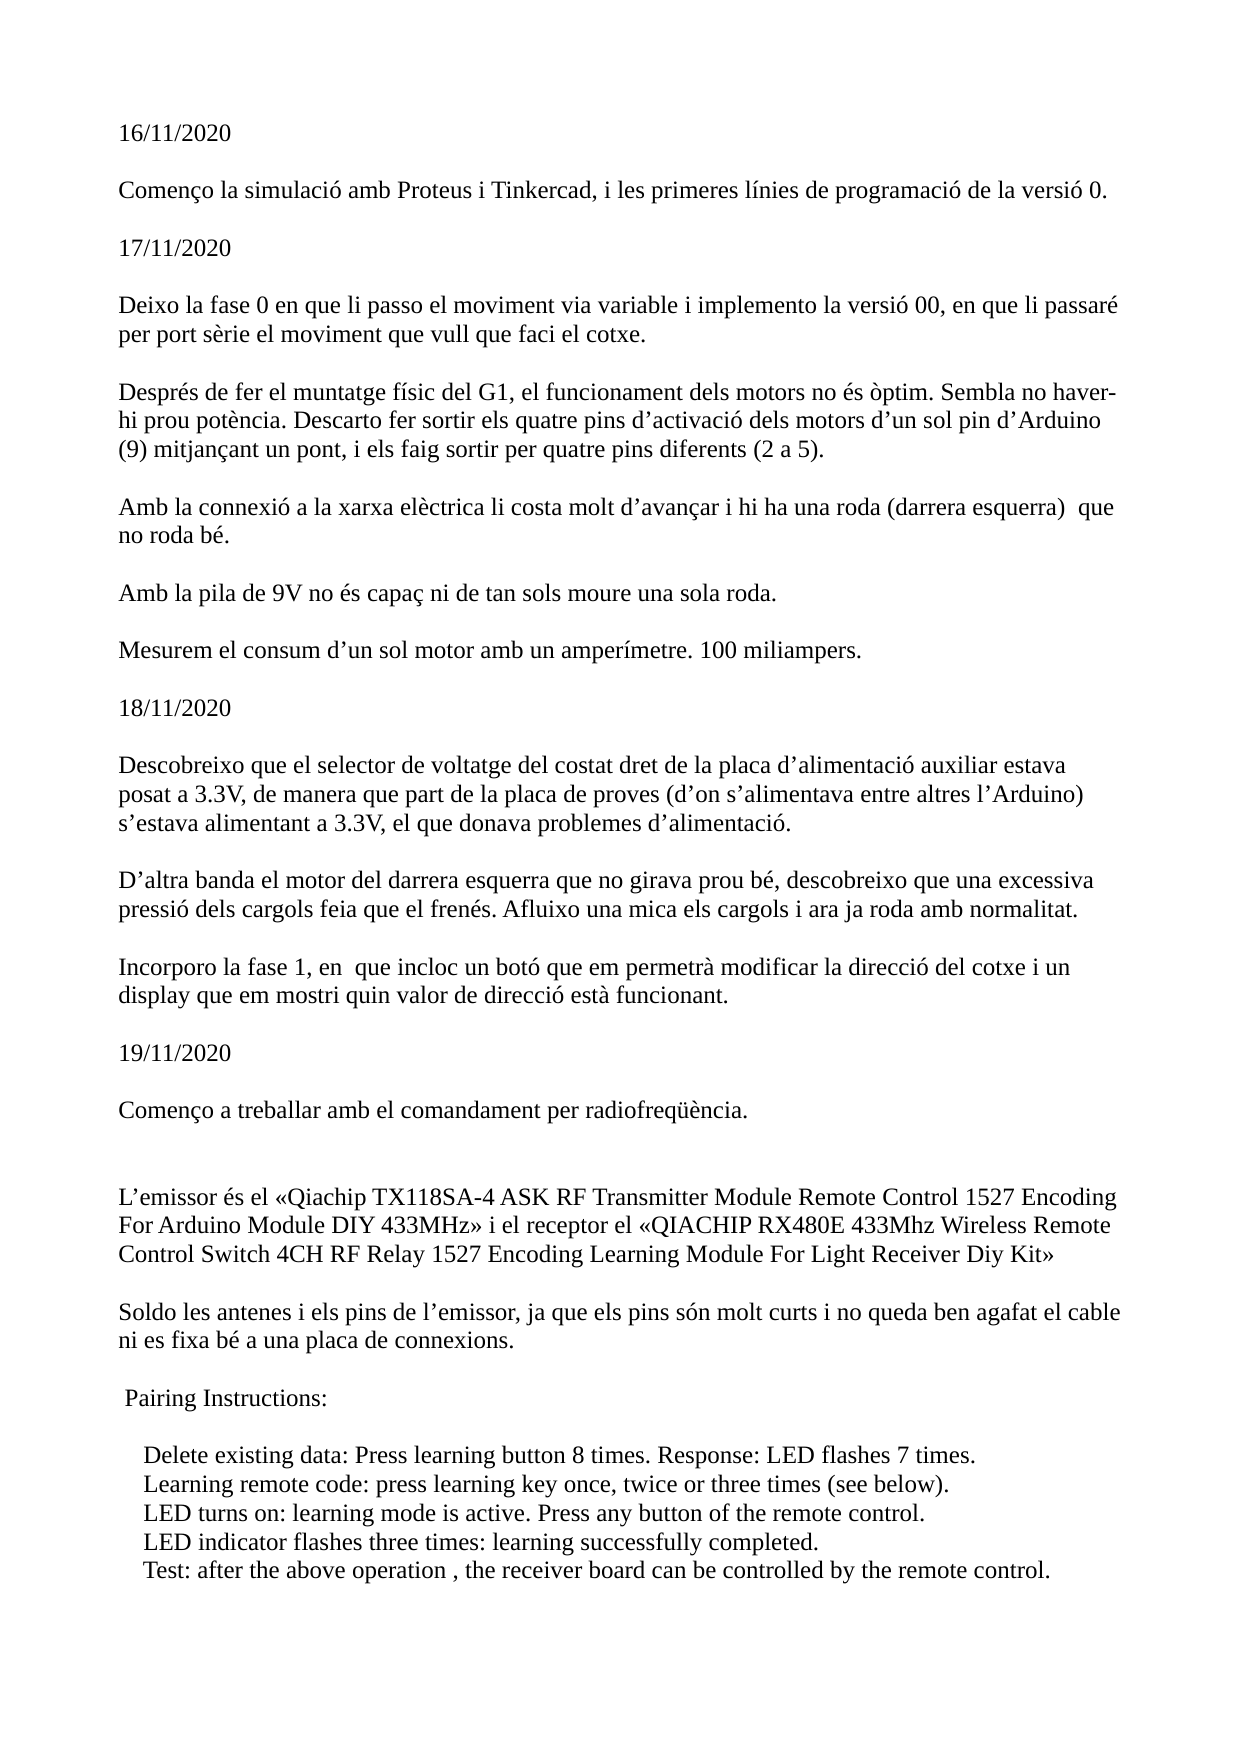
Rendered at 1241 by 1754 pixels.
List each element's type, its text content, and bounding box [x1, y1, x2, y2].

text Amb la connexió a la xarxa elèctrica li costa molt d’avançar i hi ha una roda (darrera esquerra) que no roda bé. [118, 492, 1122, 549]
text Deixo la fase 0 en que li passo el moviment via variable i implemento la versió 00, en que li passaré per port sèrie el moviment que vull que faci el cotxe. [118, 291, 1122, 348]
text 18/11/2020 [118, 693, 1122, 722]
text 16/11/2020 [118, 118, 1122, 147]
text 19/11/2020 [118, 1038, 1122, 1067]
text Incorporo la fase 1, en que incloc un botó que em permetrà modificar la direcció del cotxe i un display que em mostri quin valor de direcció està funcionant. [118, 952, 1122, 1009]
text LED indicator flashes three times: learning successfully completed. [118, 1527, 1122, 1556]
text Delete existing data: Press learning button 8 times. Response: LED flashes 7 times. [118, 1441, 1122, 1469]
text Començo a treballar amb el comandament per radiofreqüència. [118, 1096, 1122, 1124]
text Test: after the above operation , the receiver board can be controlled by the remote control. [118, 1556, 1122, 1584]
text Amb la pila de 9V no és capaç ni de tan sols moure una sola roda. [118, 578, 1122, 607]
text Començo la simulació amb Proteus i Tinkercad, i les primeres línies de programació de la versió 0. [118, 176, 1122, 204]
text Mesurem el consum d’un sol motor amb un amperímetre. 100 miliampers. [118, 636, 1122, 664]
text D’altra banda el motor del darrera esquerra que no girava prou bé, descobreixo que una excessiva pressió dels cargols feia que el frenés. Afluixo una mica els cargols i ara ja roda amb normalitat. [118, 866, 1122, 923]
text Soldo les antenes i els pins de l’emissor, ja que els pins són molt curts i no queda ben agafat el cable ni es fixa bé a una placa de connexions. [118, 1297, 1122, 1354]
text LED turns on: learning mode is active. Press any button of the remote control. [118, 1498, 1122, 1527]
text Pairing Instructions: [118, 1383, 1122, 1412]
text L’emissor és el «Qiachip TX118SA-4 ASK RF Transmitter Module Remote Control 1527 Encoding For Arduino Module DIY 433MHz» i el receptor el «QIACHIP RX480E 433Mhz Wireless Remote Control Switch 4CH RF Relay 1527 Encoding Learning Module For Light Receiver Diy Kit» [118, 1182, 1122, 1268]
text 17/11/2020 [118, 233, 1122, 262]
text Learning remote code: press learning key once, twice or three times (see below). [118, 1469, 1122, 1498]
text Descobreixo que el selector de voltatge del costat dret de la placa d’alimentació auxiliar estava posat a 3.3V, de manera que part de la placa de proves (d’on s’alimentava entre altres l’Arduino) s’estava alimentant a 3.3V, el que donava problemes d’alimentació. [118, 751, 1122, 837]
text Després de fer el muntatge físic del G1, el funcionament dels motors no és òptim. Sembla no haver-hi prou potència. Descarto fer sortir els quatre pins d’activació dels motors d’un sol pin d’Arduino (9) mitjançant un pont, i els faig sortir per quatre pins diferents (2 a 5). [118, 377, 1122, 463]
